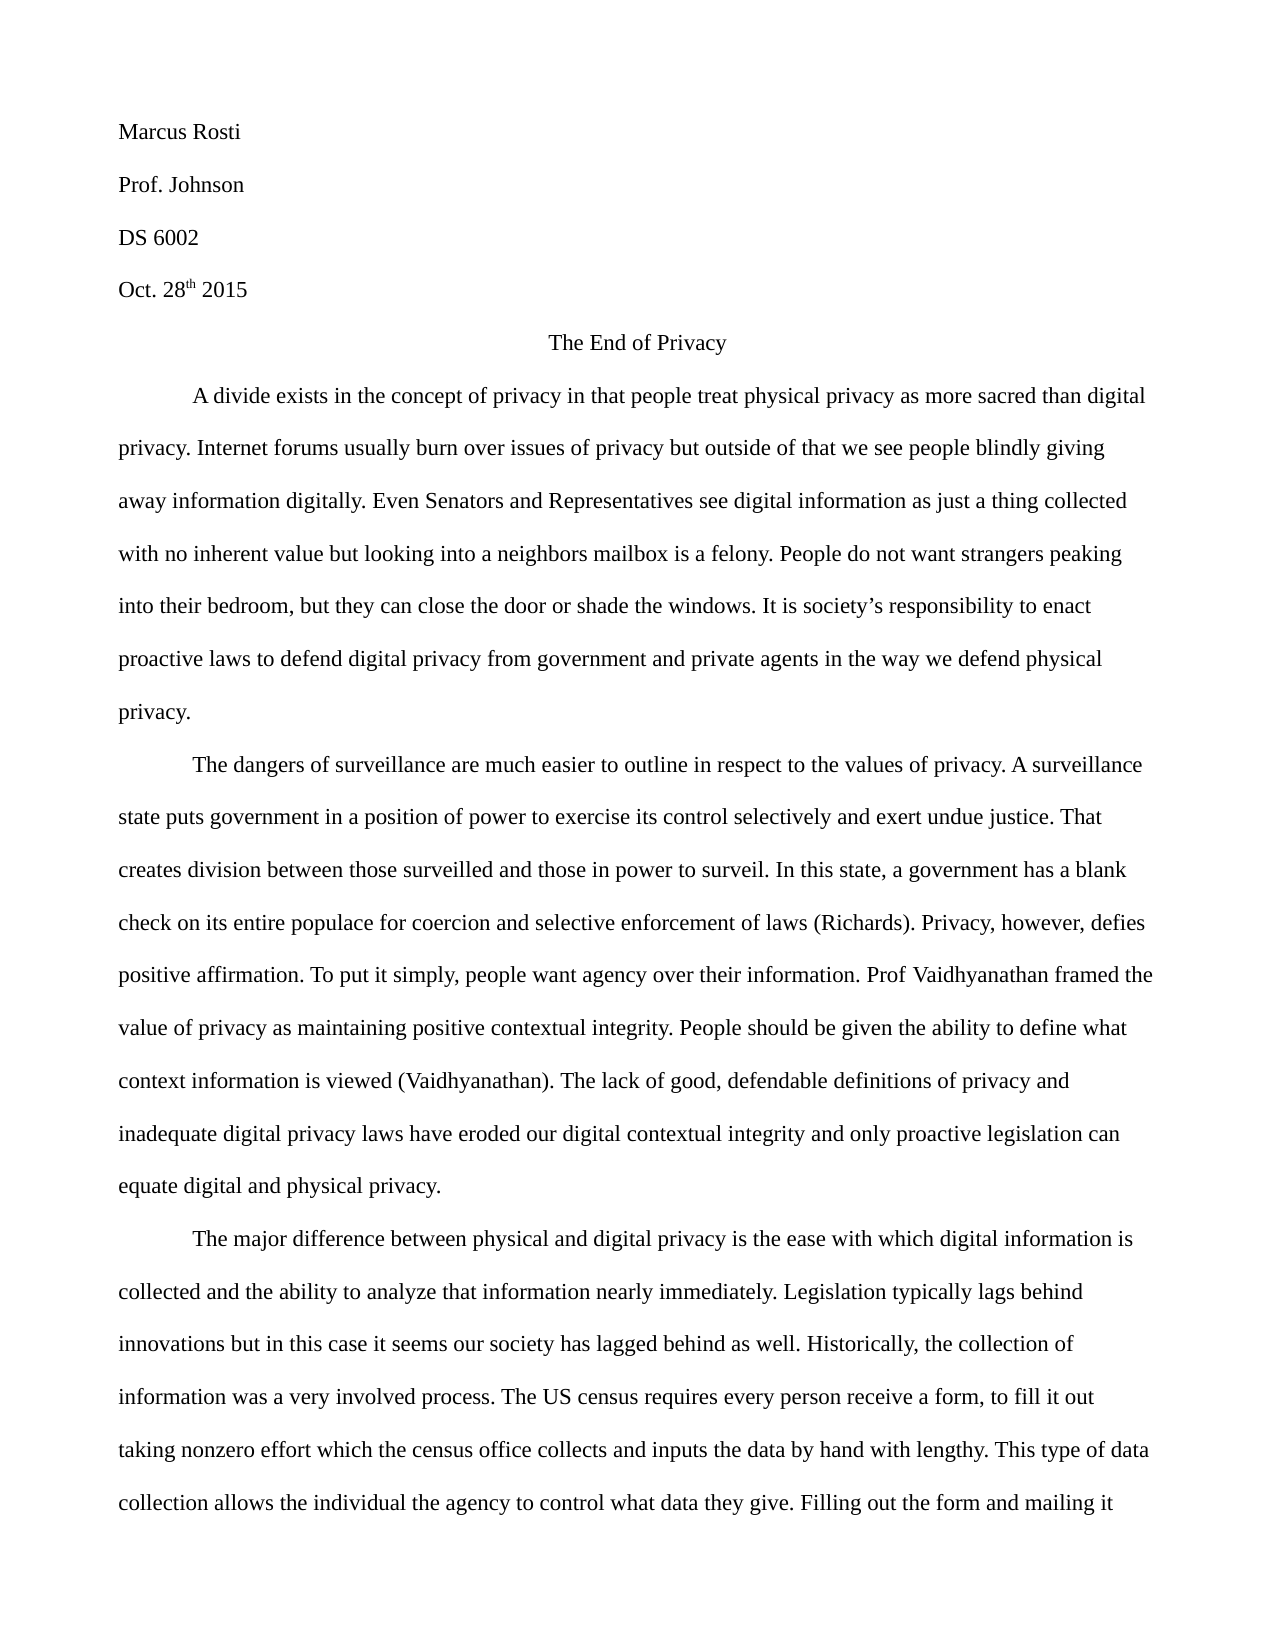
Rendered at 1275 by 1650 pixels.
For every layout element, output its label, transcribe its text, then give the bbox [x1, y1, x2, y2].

text DS 6002 [118, 223, 1157, 250]
text The major difference between physical and digital privacy is the ease with which digital information is collected and the ability to analyze that information nearly immediately. Legislation typically lags behind innovations but in this case it seems our society has lagged behind as well. Historically, the collection of information was a very involved process. The US census requires every person receive a form, to fill it out taking nonzero effort which the census office collects and inputs the data by hand with lengthy. This type of data collection allows the individual the agency to control what data they give. Filling out the form and mailing it [118, 1225, 1157, 1515]
text Oct. 28th 2015 [118, 276, 1157, 303]
text A divide exists in the concept of privacy in that people treat physical privacy as more sacred than digital privacy. Internet forums usually burn over issues of privacy but outside of that we see people blindly giving away information digitally. Even Senators and Representatives see digital information as just a thing collected with no inherent value but looking into a neighbors mailbox is a felony. People do not want strangers peaking into their bedroom, but they can close the door or shade the windows. It is society’s responsibility to enact proactive laws to defend digital privacy from government and private agents in the way we defend physical privacy. [118, 382, 1157, 724]
text Prof. Johnson [118, 171, 1157, 197]
text Marcus Rosti [118, 118, 1157, 144]
text The dangers of surveillance are much easier to outline in respect to the values of privacy. A surveillance state puts government in a position of power to exercise its control selectively and exert undue justice. That creates division between those surveilled and those in power to surveil. In this state, a government has a blank check on its entire populace for coercion and selective enforcement of laws (Richards). Privacy, however, defies positive affirmation. To put it simply, people want agency over their information. Prof Vaidhyanathan framed the value of privacy as maintaining positive contextual integrity. People should be given the ability to define what context information is viewed (Vaidhyanathan). The lack of good, defendable definitions of privacy and inadequate digital privacy laws have eroded our digital contextual integrity and only proactive legislation can equate digital and physical privacy. [118, 751, 1157, 1199]
text The End of Privacy [118, 329, 1157, 355]
